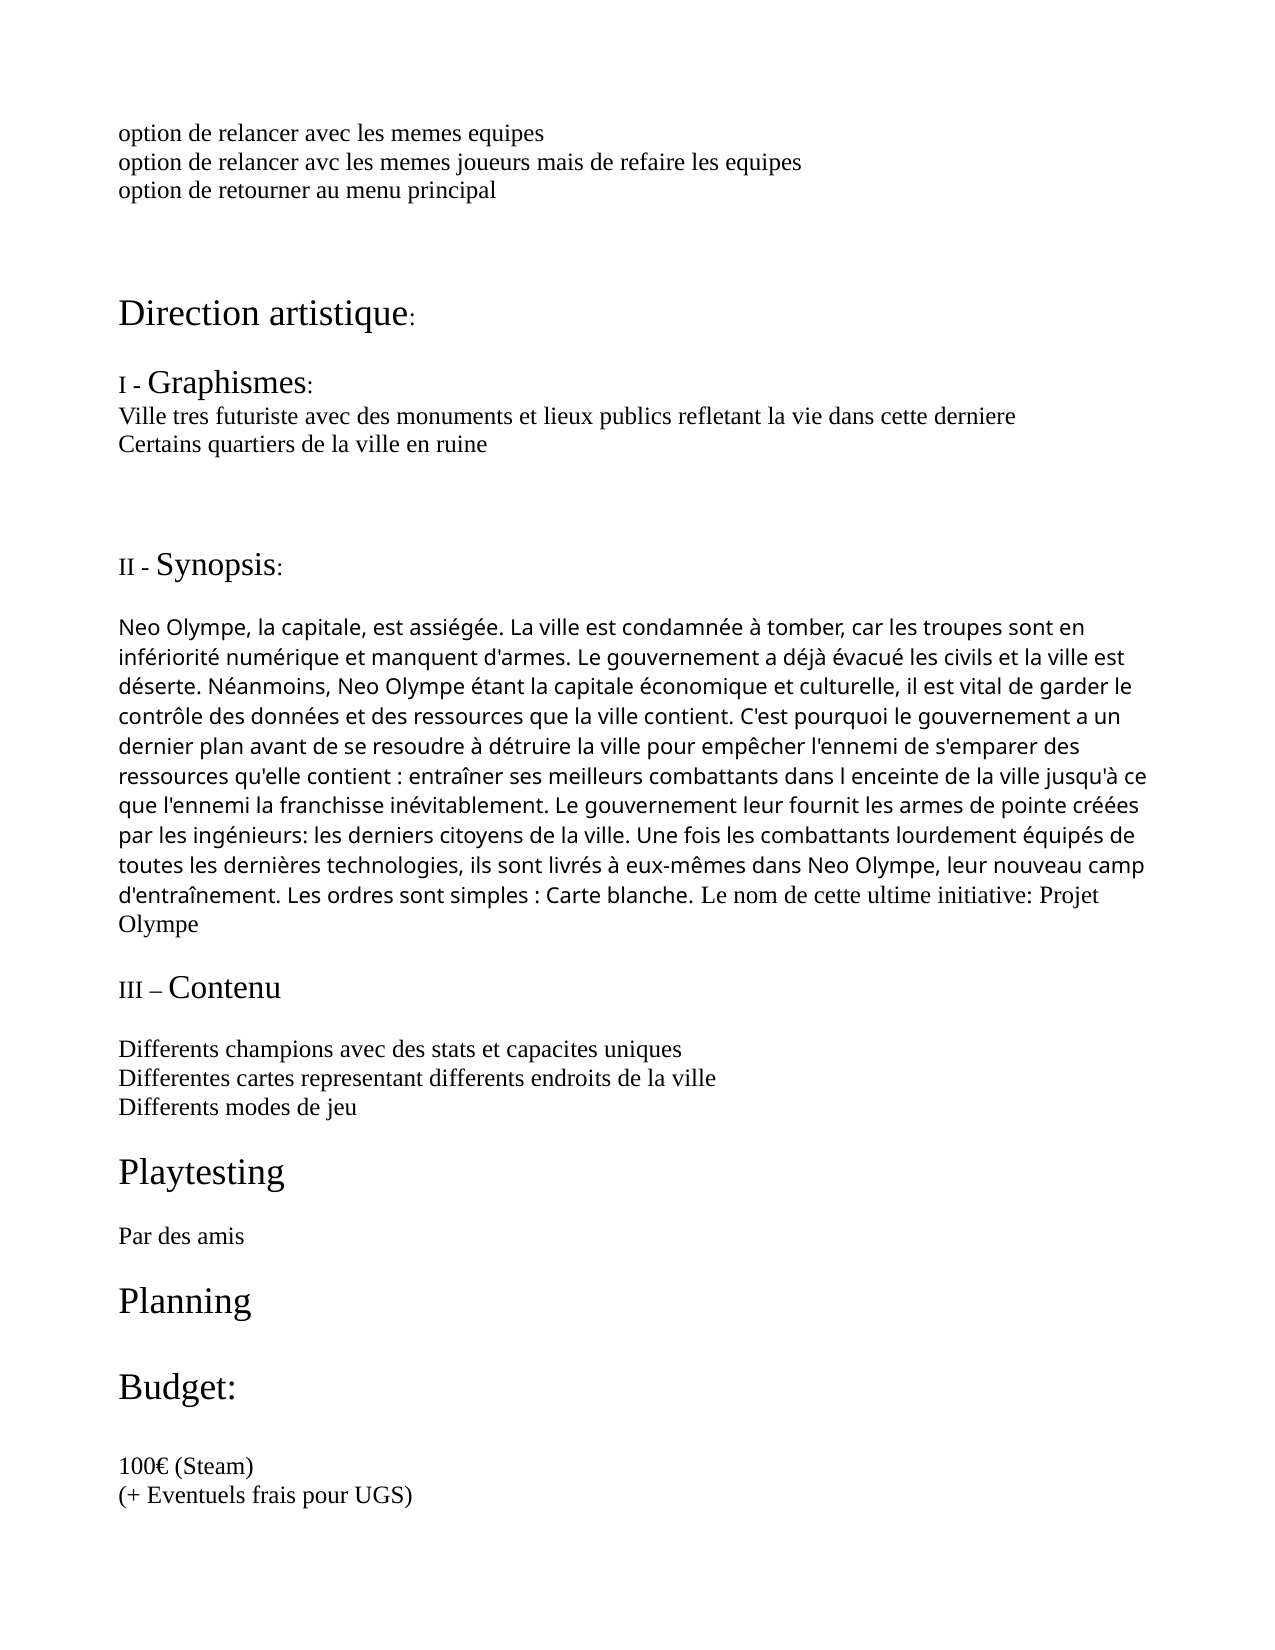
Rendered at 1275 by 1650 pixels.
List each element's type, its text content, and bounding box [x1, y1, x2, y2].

text Par des amis [118, 1221, 1157, 1250]
text Budget: [118, 1365, 1157, 1408]
text I - Graphismes: [118, 362, 1157, 401]
text option de relancer avec les memes equipes [118, 118, 1157, 147]
text option de retourner au menu principal [118, 176, 1157, 204]
text (+ Eventuels frais pour UGS) [118, 1480, 1157, 1508]
text Certains quartiers de la ville en ruine [118, 429, 1157, 458]
text Playtesting [118, 1149, 1157, 1192]
text option de relancer avc les memes joueurs mais de refaire les equipes [118, 147, 1157, 176]
text Ville tres futuriste avec des monuments et lieux publics refletant la vie dans cette derniere [118, 401, 1157, 429]
text Differents modes de jeu [118, 1092, 1157, 1120]
text Direction artistique: [118, 291, 1157, 334]
text 100€ (Steam) [118, 1451, 1157, 1480]
text Differents champions avec des stats et capacites uniques [118, 1034, 1157, 1063]
text Differentes cartes representant differents endroits de la ville [118, 1063, 1157, 1092]
text II - Synopsis: [118, 544, 1157, 583]
text Neo Olympe, la capitale, est assiégée. La ville est condamnée à tomber, car les troupes sont en infériorité numérique et manquent d'armes. Le gouvernement a déjà évacué les civils et la ville est déserte. Néanmoins, Neo Olympe étant la capitale économique et culturelle, il est vital de garder le contrôle des données et des ressources que la ville contient. C'est pourquoi le gouvernement a un dernier plan avant de se resoudre à détruire la ville pour empêcher l'ennemi de s'emparer des ressources qu'elle contient : entraîner ses meilleurs combattants dans l enceinte de la ville jusqu'à ce que l'ennemi la franchisse inévitablement. Le gouvernement leur fournit les armes de pointe créées par les ingénieurs: les derniers citoyens de la ville. Une fois les combattants lourdement équipés de toutes les dernières technologies, ils sont livrés à eux-mêmes dans Neo Olympe, leur nouveau camp d'entraînement. Les ordres sont simples : Carte blanche. Le nom de cette ultime initiative: Projet Olympe [118, 612, 1157, 938]
text III – Contenu [118, 967, 1157, 1005]
text Planning [118, 1278, 1157, 1322]
